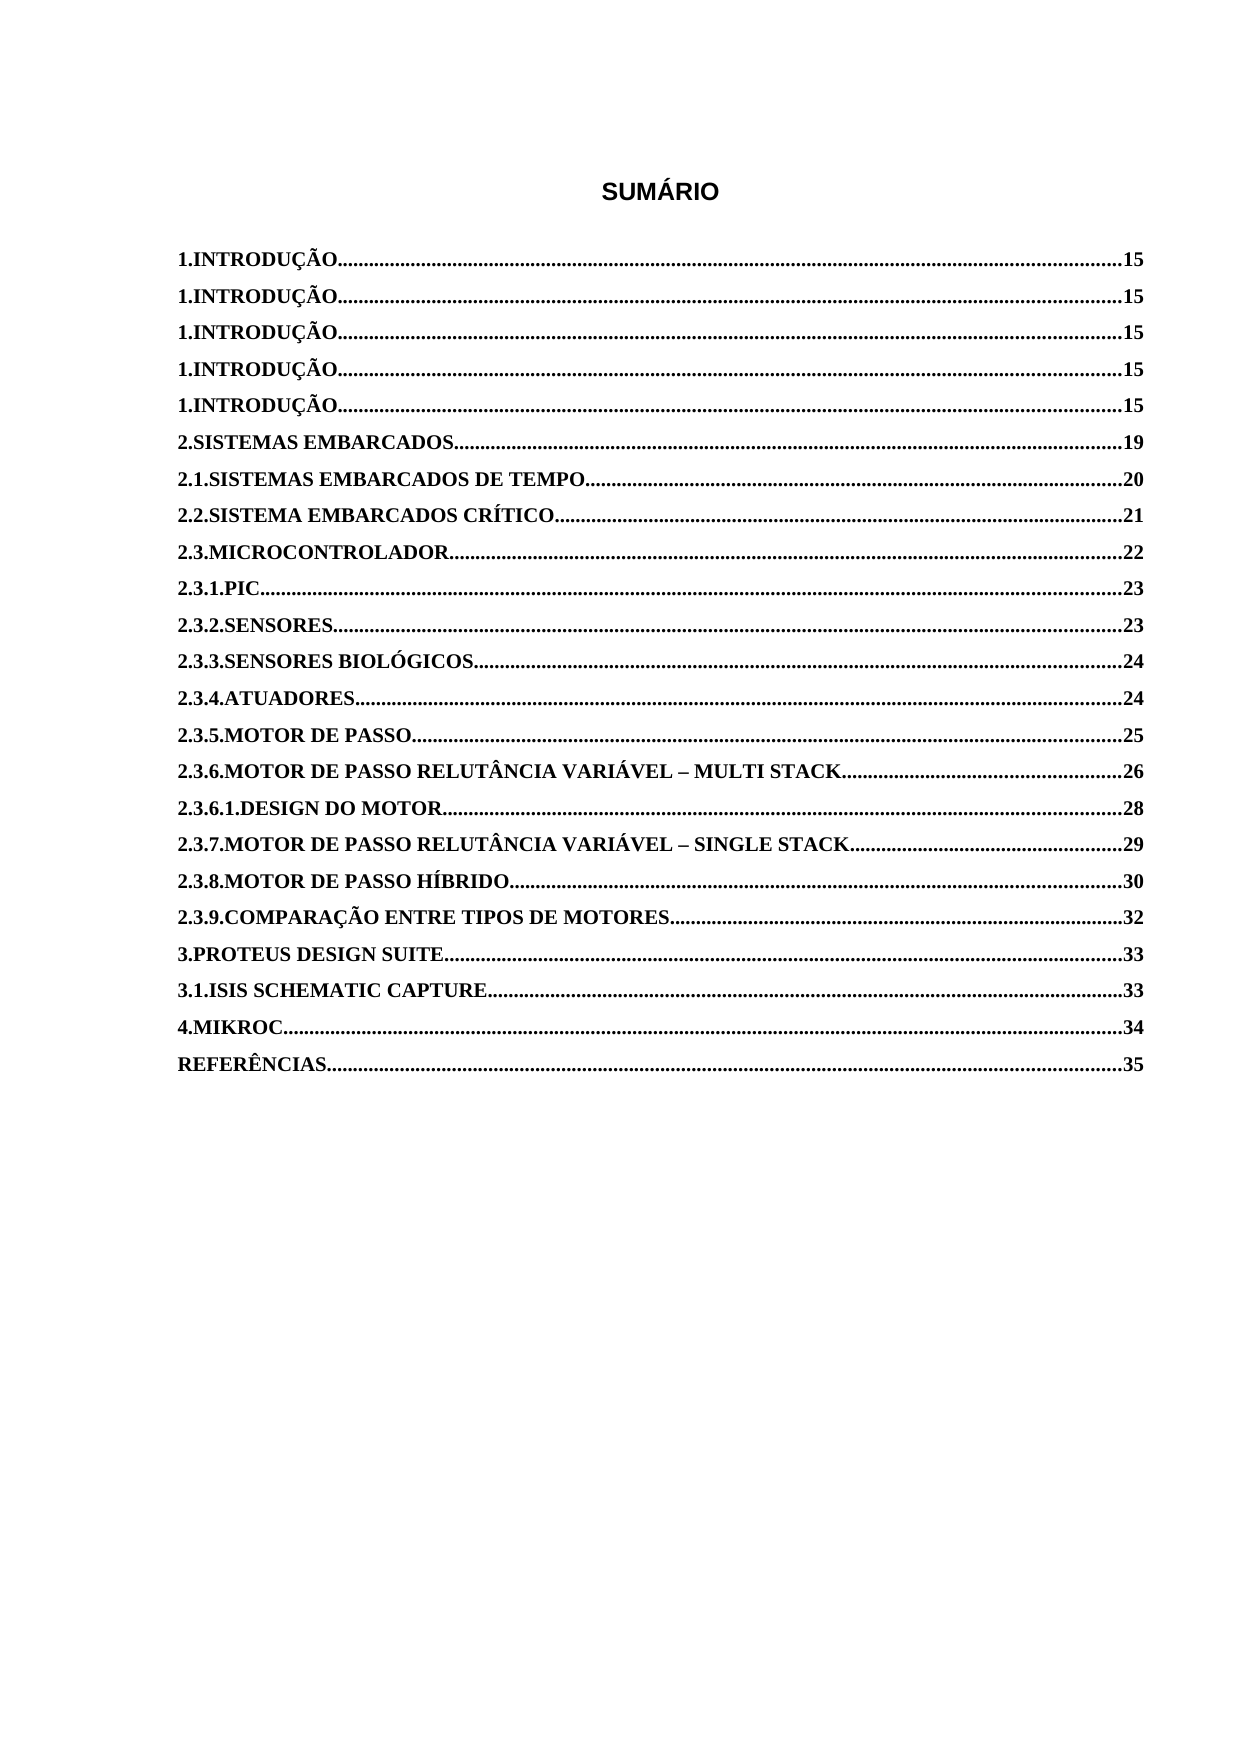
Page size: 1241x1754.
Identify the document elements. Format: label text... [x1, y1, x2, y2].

text 3.1.ISIS SCHEMATIC CAPTURE 33 [177, 978, 1144, 1002]
text 2.3.6.MOTOR DE PASSO RELUTÂNCIA VARIÁVEL – MULTI STACK 26 [177, 759, 1144, 783]
text 2.3.5.MOTOR DE PASSO 25 [177, 722, 1144, 747]
text REFERÊNCIAS 35 [177, 1052, 1144, 1076]
text 3.PROTEUS DESIGN SUITE 33 [177, 942, 1144, 966]
text 1.INTRODUÇÃO 15 [177, 357, 1144, 381]
text 2.3.2.SENSORES 23 [177, 613, 1144, 637]
text 2.3.1.PIC 23 [177, 576, 1144, 600]
text 2.3.6.1.DESIGN DO MOTOR 28 [177, 796, 1144, 820]
text 1.INTRODUÇÃO 15 [177, 393, 1144, 417]
text 2.3.4.ATUADORES 24 [177, 686, 1144, 710]
text 2.1.SISTEMAS EMBARCADOS DE TEMPO 20 [177, 467, 1144, 491]
text 2.3.9.COMPARAÇÃO ENTRE TIPOS DE MOTORES 32 [177, 905, 1144, 929]
text 1.INTRODUÇÃO 15 [177, 284, 1144, 308]
text 2.3.MICROCONTROLADOR 22 [177, 540, 1144, 564]
text SUMÁRIO [177, 177, 1144, 206]
text 2.SISTEMAS EMBARCADOS 19 [177, 430, 1144, 454]
text 2.3.8.MOTOR DE PASSO HÍBRIDO 30 [177, 869, 1144, 893]
text 4.MIKROC 34 [177, 1015, 1144, 1039]
text 2.3.7.MOTOR DE PASSO RELUTÂNCIA VARIÁVEL – SINGLE STACK 29 [177, 832, 1144, 856]
text 2.2.SISTEMA EMBARCADOS CRÍTICO 21 [177, 503, 1144, 527]
text 1.INTRODUÇÃO 15 [177, 247, 1144, 271]
text 1.INTRODUÇÃO 15 [177, 320, 1144, 344]
text 2.3.3.SENSORES BIOLÓGICOS 24 [177, 649, 1144, 673]
